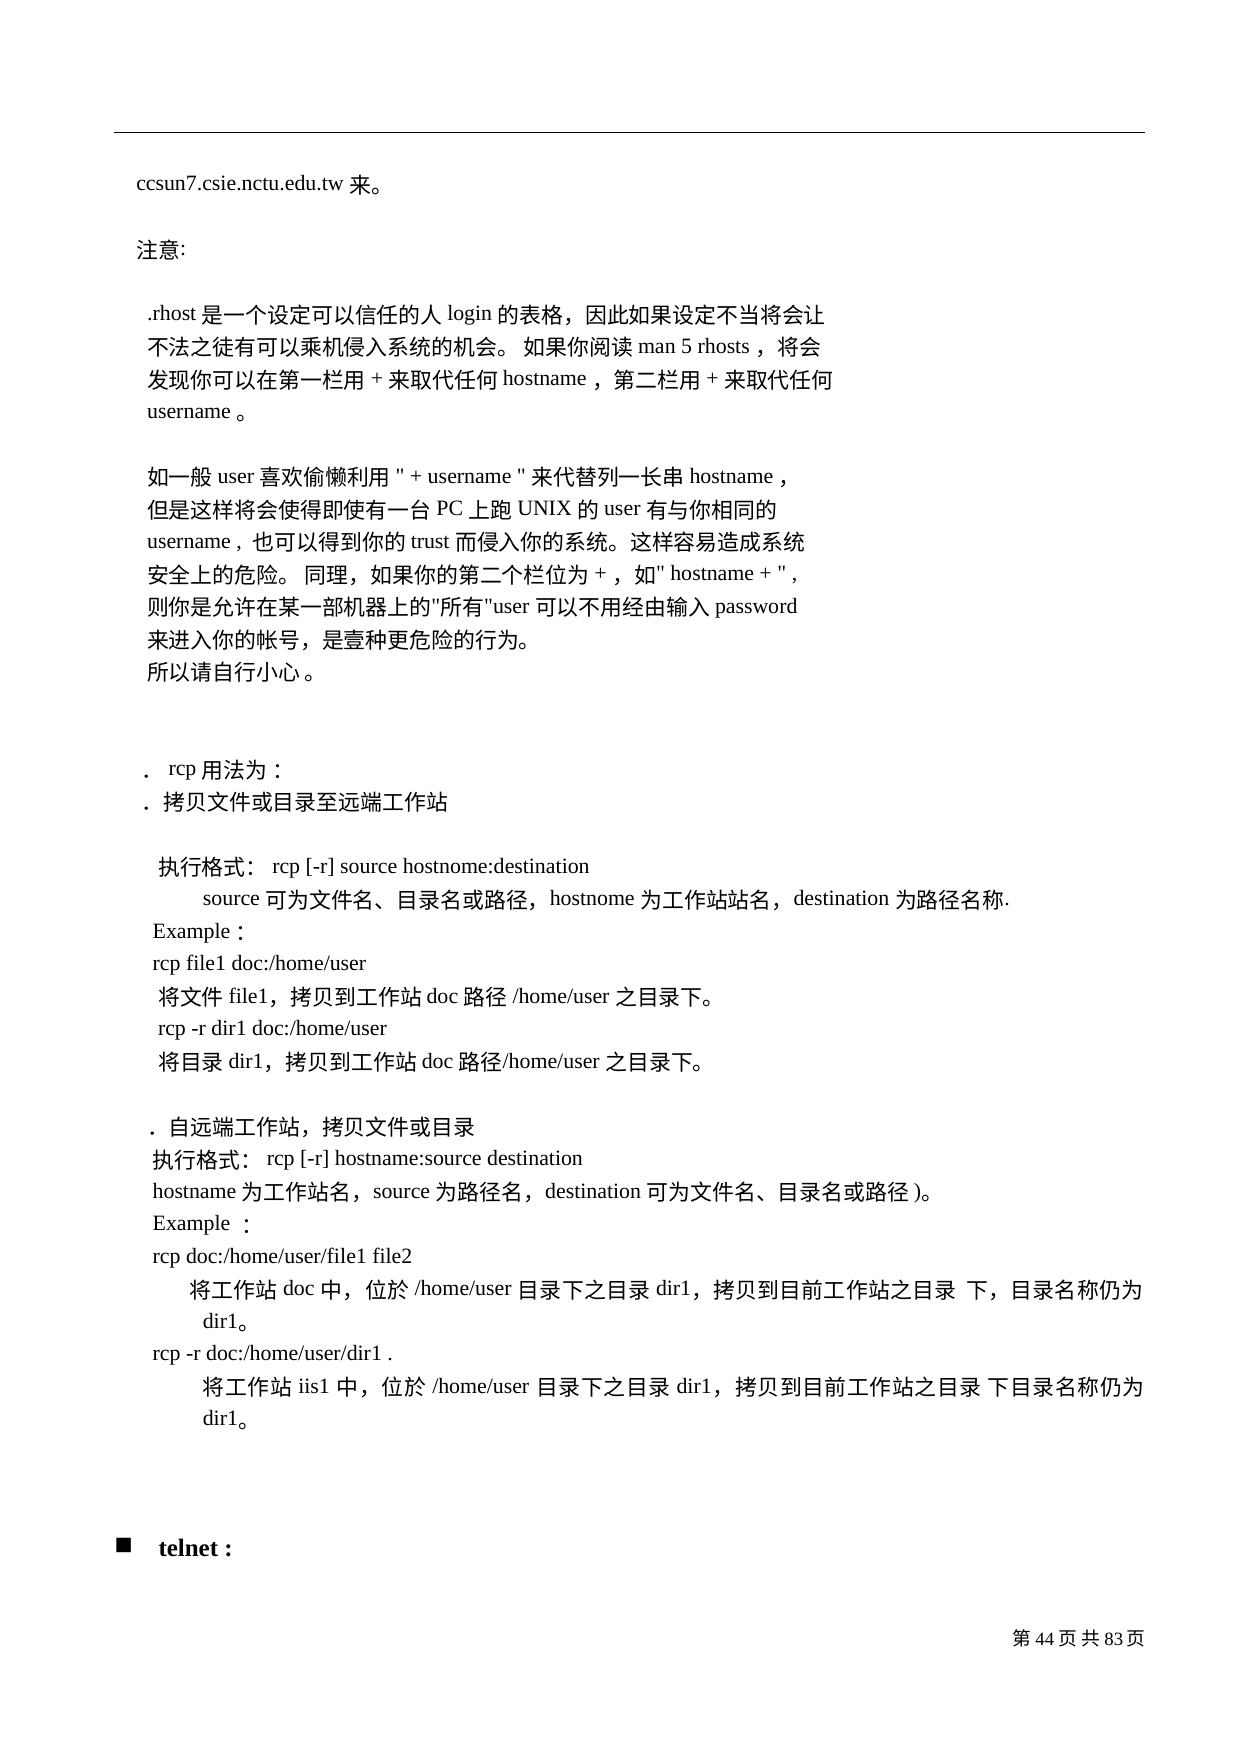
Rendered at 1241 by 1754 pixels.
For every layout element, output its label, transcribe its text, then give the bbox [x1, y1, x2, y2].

text 执行格式： rcp [-r] source hostnome:destination [114, 844, 1145, 877]
text 将工作站 doc 中，位於 /home/user 目录下之目录 dir1，拷贝到目前工作站之目录 下，目录名称仍为 dir1。 [189, 1267, 1145, 1332]
text rcp -r dir1 doc:/home/user [114, 1007, 1145, 1039]
text 将工作站 iis1 中，位於 /home/user 目录下之目录 dir1，拷贝到目前工作站之目录 下目录名称仍为 dir1。 [203, 1364, 1145, 1429]
text 则你是允许在某一部机器上的"所有"user 可以不用经由输入 password [114, 584, 1145, 617]
text 执行格式： rcp [-r] hostname:source destination [114, 1137, 1145, 1169]
text Example ： [114, 1202, 1145, 1234]
list telnet : [114, 1527, 1145, 1559]
text .rhost 是一个设定可以信任的人 login 的表格，因此如果设定不当将会让 [114, 292, 1145, 324]
text 如一般 user 喜欢偷懒利用 " + username " 来代替列一长串 hostname ， [114, 454, 1145, 487]
text 安全上的危险。 同理，如果你的第二个栏位为 + ，如" hostname + " , [114, 552, 1145, 584]
text ccsun7.csie.nctu.edu.tw 来。 [114, 162, 1145, 194]
text ．自远端工作站，拷贝文件或目录 [114, 1104, 1145, 1137]
text 注意: [114, 227, 1145, 259]
text hostname 为工作站名，source 为路径名，destination 可为文件名、目录名或路径 )。 [114, 1169, 1145, 1202]
text rcp doc:/home/user/file1 file2 [114, 1234, 1145, 1267]
text 但是这样将会使得即使有一台 PC 上跑 UNIX 的 user 有与你相同的 [114, 487, 1145, 519]
text Example ： [114, 909, 1145, 942]
text source 可为文件名、目录名或路径，hostnome 为工作站站名，destination 为路径名称. [203, 877, 1145, 909]
text 发现你可以在第一栏用 + 来取代任何 hostname ，第二栏用 + 来取代任何 [114, 357, 1145, 389]
text ． rcp 用法为 ： [114, 747, 1145, 779]
text 来进入你的帐号，是壹种更危险的行为。 [114, 617, 1145, 649]
text 将文件 file1，拷贝到工作站 doc 路径 /home/user 之目录下。 [114, 974, 1145, 1007]
text username , 也可以得到你的 trust 而侵入你的系统。这样容易造成系统 [114, 519, 1145, 552]
text 将目录 dir1，拷贝到工作站 doc 路径/home/user 之目录下。 [114, 1039, 1145, 1072]
text 不法之徒有可以乘机侵入系统的机会。 如果你阅读 man 5 rhosts ，将会 [114, 324, 1145, 357]
text 所以请自行小心 。 [114, 649, 1145, 682]
text username 。 [114, 389, 1145, 422]
text rcp -r doc:/home/user/dir1 . [114, 1332, 1145, 1364]
text rcp file1 doc:/home/user [114, 942, 1145, 974]
text ．拷贝文件或目录至远端工作站 [114, 779, 1145, 812]
